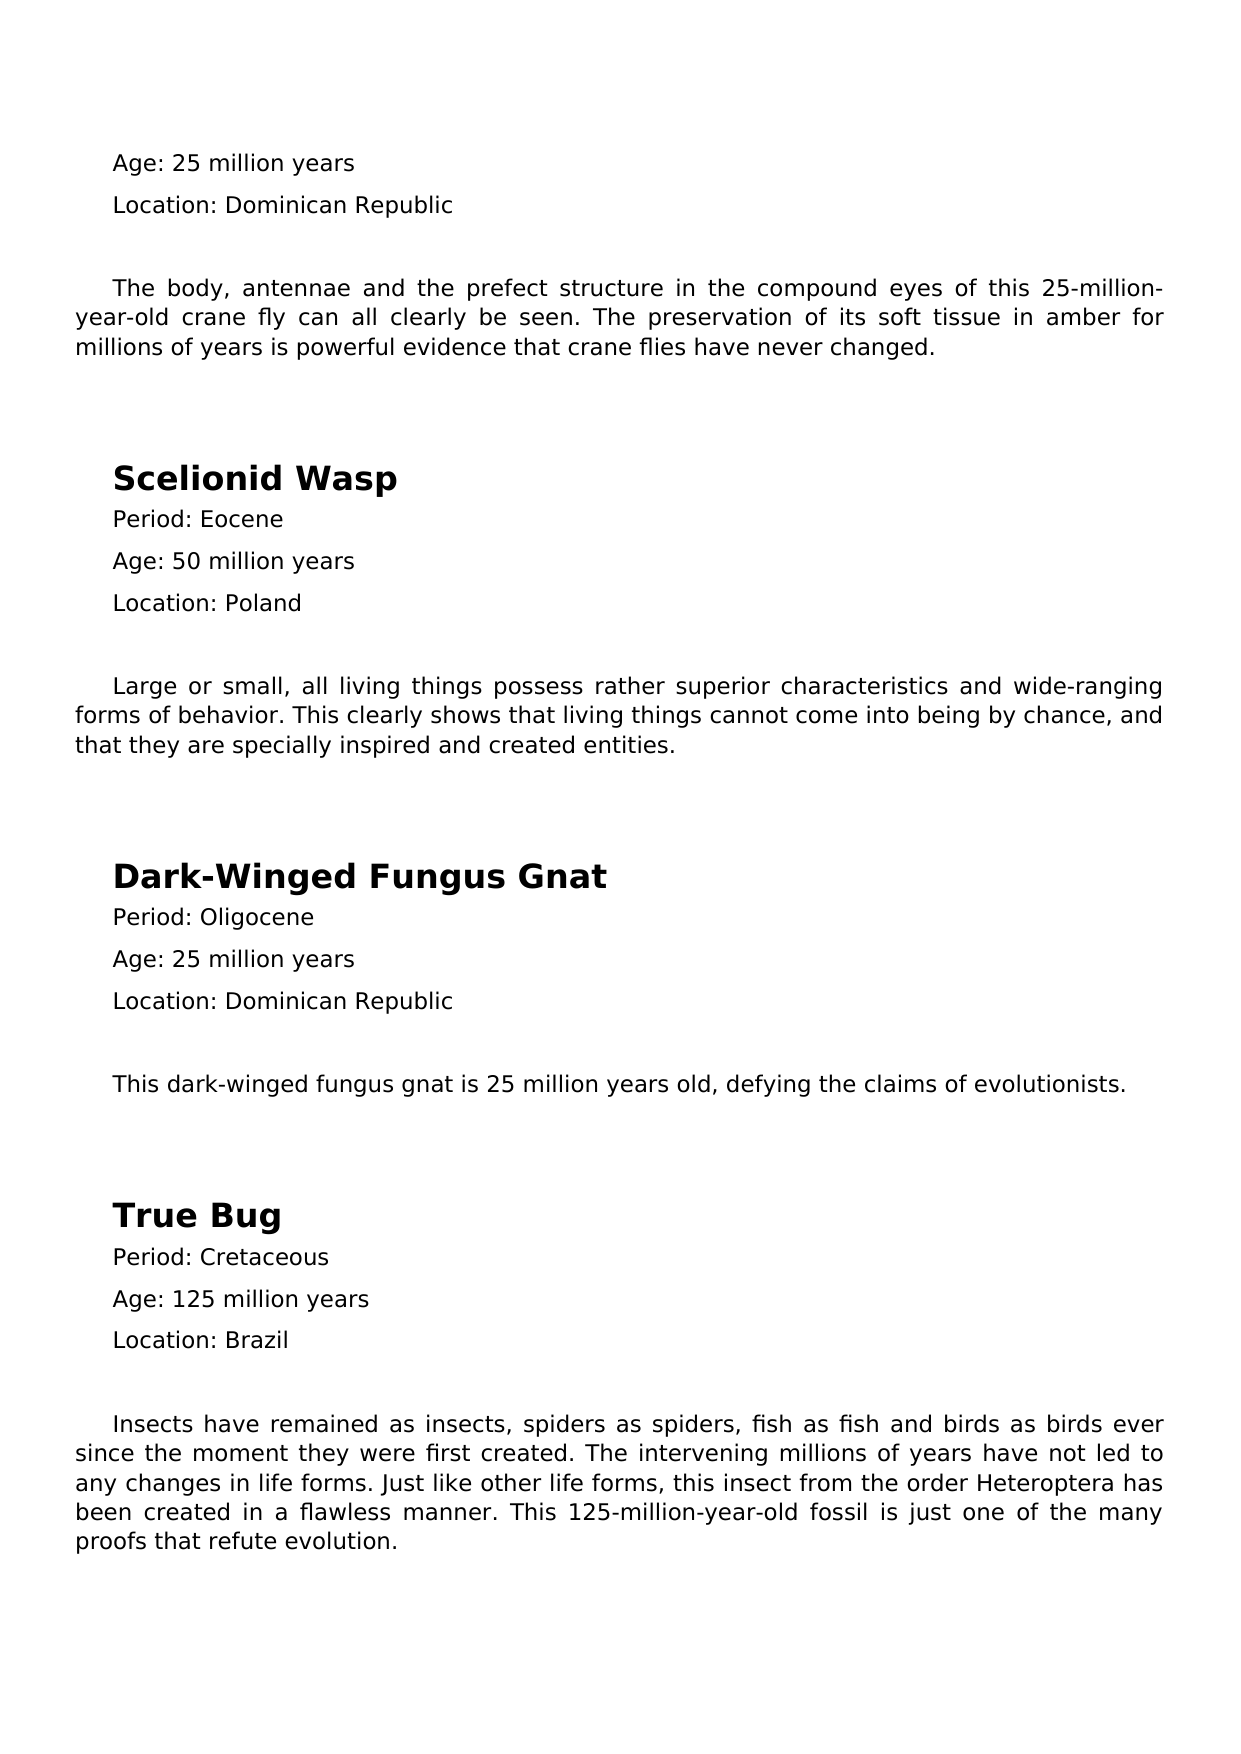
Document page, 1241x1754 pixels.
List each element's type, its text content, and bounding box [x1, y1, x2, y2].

text Location: Poland [75, 590, 1165, 617]
text Age: 50 million years [75, 548, 1165, 575]
subtitle Scelionid Wasp [112, 459, 1165, 498]
text The body, antennae and the prefect structure in the compound eyes of this 25-million-year-old crane fly can all clearly be seen. The preservation of its soft tissue in amber for millions of years is powerful evidence that crane flies have never changed. [75, 275, 1165, 361]
text Age: 25 million years [75, 946, 1165, 973]
text Location: Dominican Republic [75, 988, 1165, 1015]
text Large or small, all living things possess rather superior characteristics and wide-ranging forms of behavior. This clearly shows that living things cannot come into being by chance, and that they are specially inspired and created entities. [75, 673, 1165, 759]
text This dark-winged fungus gnat is 25 million years old, defying the claims of evolutionists. [75, 1072, 1165, 1098]
subtitle True Bug [112, 1197, 1165, 1236]
subtitle Dark-Winged Fungus Gnat [112, 857, 1165, 896]
text Location: Dominican Republic [75, 192, 1165, 218]
text Age: 25 million years [75, 150, 1165, 177]
text Insects have remained as insects, spiders as spiders, fish as fish and birds as birds ever since the moment they were first created. The intervening millions of years have not led to any changes in life forms. Just like other life forms, this insect from the order Heteroptera has been created in a flawless manner. This 125-million-year-old fossil is just one of the many proofs that refute evolution. [75, 1411, 1165, 1555]
text Age: 125 million years [75, 1286, 1165, 1312]
text Period: Eocene [75, 506, 1165, 533]
text Period: Cretaceous [75, 1244, 1165, 1271]
text Location: Brazil [75, 1328, 1165, 1354]
text Period: Oligocene [75, 904, 1165, 931]
